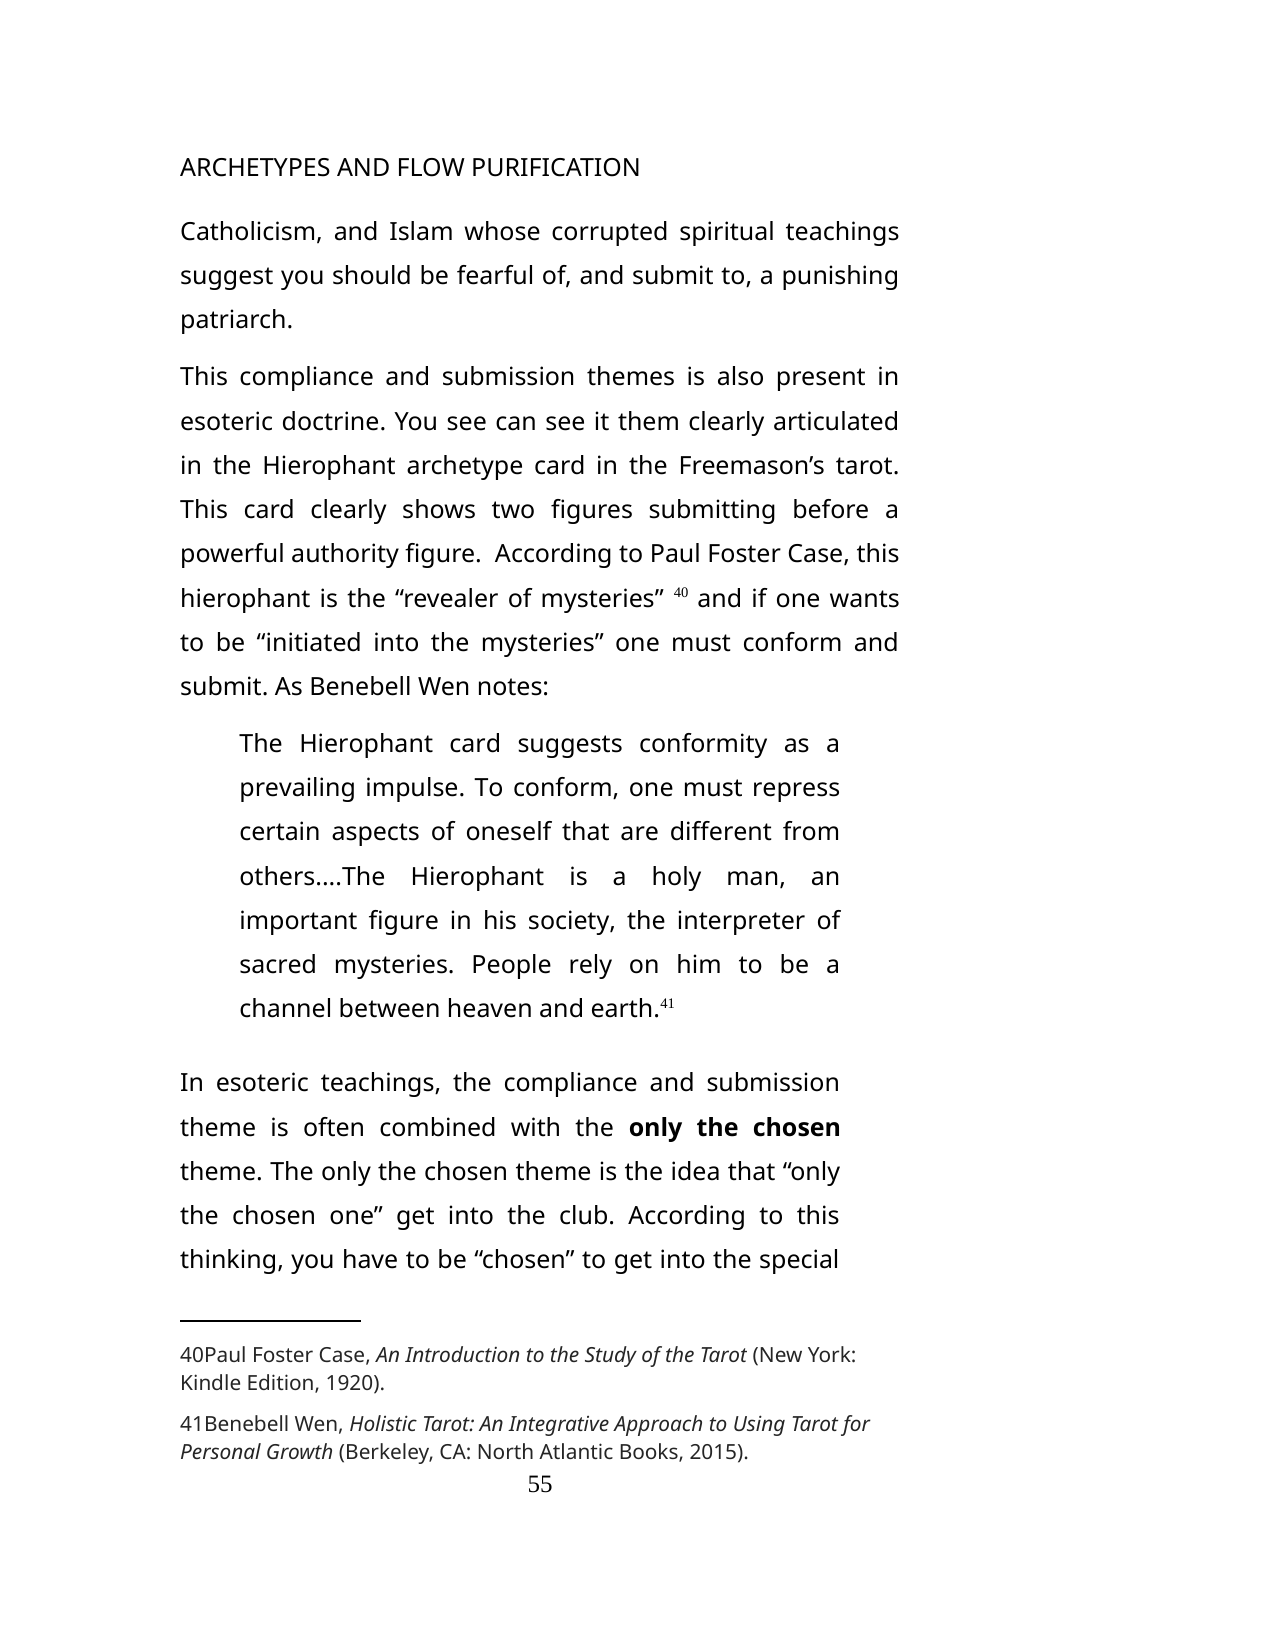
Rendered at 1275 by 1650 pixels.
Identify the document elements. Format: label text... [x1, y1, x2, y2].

text In esoteric teachings, the compliance and submission theme is often combined with the only the chosen theme. The only the chosen theme is the idea that “only the chosen one” get into the club. According to this thinking, you have to be “chosen” to get into the special [180, 1065, 841, 1276]
text Catholicism, and Islam whose corrupted spiritual teachings suggest you should be fearful of, and submit to, a punishing patriarch. [180, 213, 900, 336]
text This compliance and submission themes is also present in esoteric doctrine. You see can see it them clearly articulated in the Hierophant archetype card in the Freemason’s tarot. This card clearly shows two figures submitting before a powerful authority figure. According to Paul Foster Case, this hierophant is the “revealer of mysteries” and if one wants to be “initiated into the mysteries” one must conform and submit. As Benebell Wen notes: [180, 359, 900, 703]
text The Hierophant card suggests conformity as a prevailing impulse. To conform, one must repress certain aspects of oneself that are different from others....The Hierophant is a holy man, an important figure in his society, the interpreter of sacred mysteries. People rely on him to be a channel between heaven and earth. [239, 726, 841, 1025]
text Benebell Wen, Holistic Tarot: An Integrative Approach to Using Tarot for Personal Growth (Berkeley, CA: North Atlantic Books, 2015). [180, 1409, 900, 1466]
text Paul Foster Case, An Introduction to the Study of the Tarot (New York: Kindle Edition, 1920). [385, 1340, 900, 1397]
